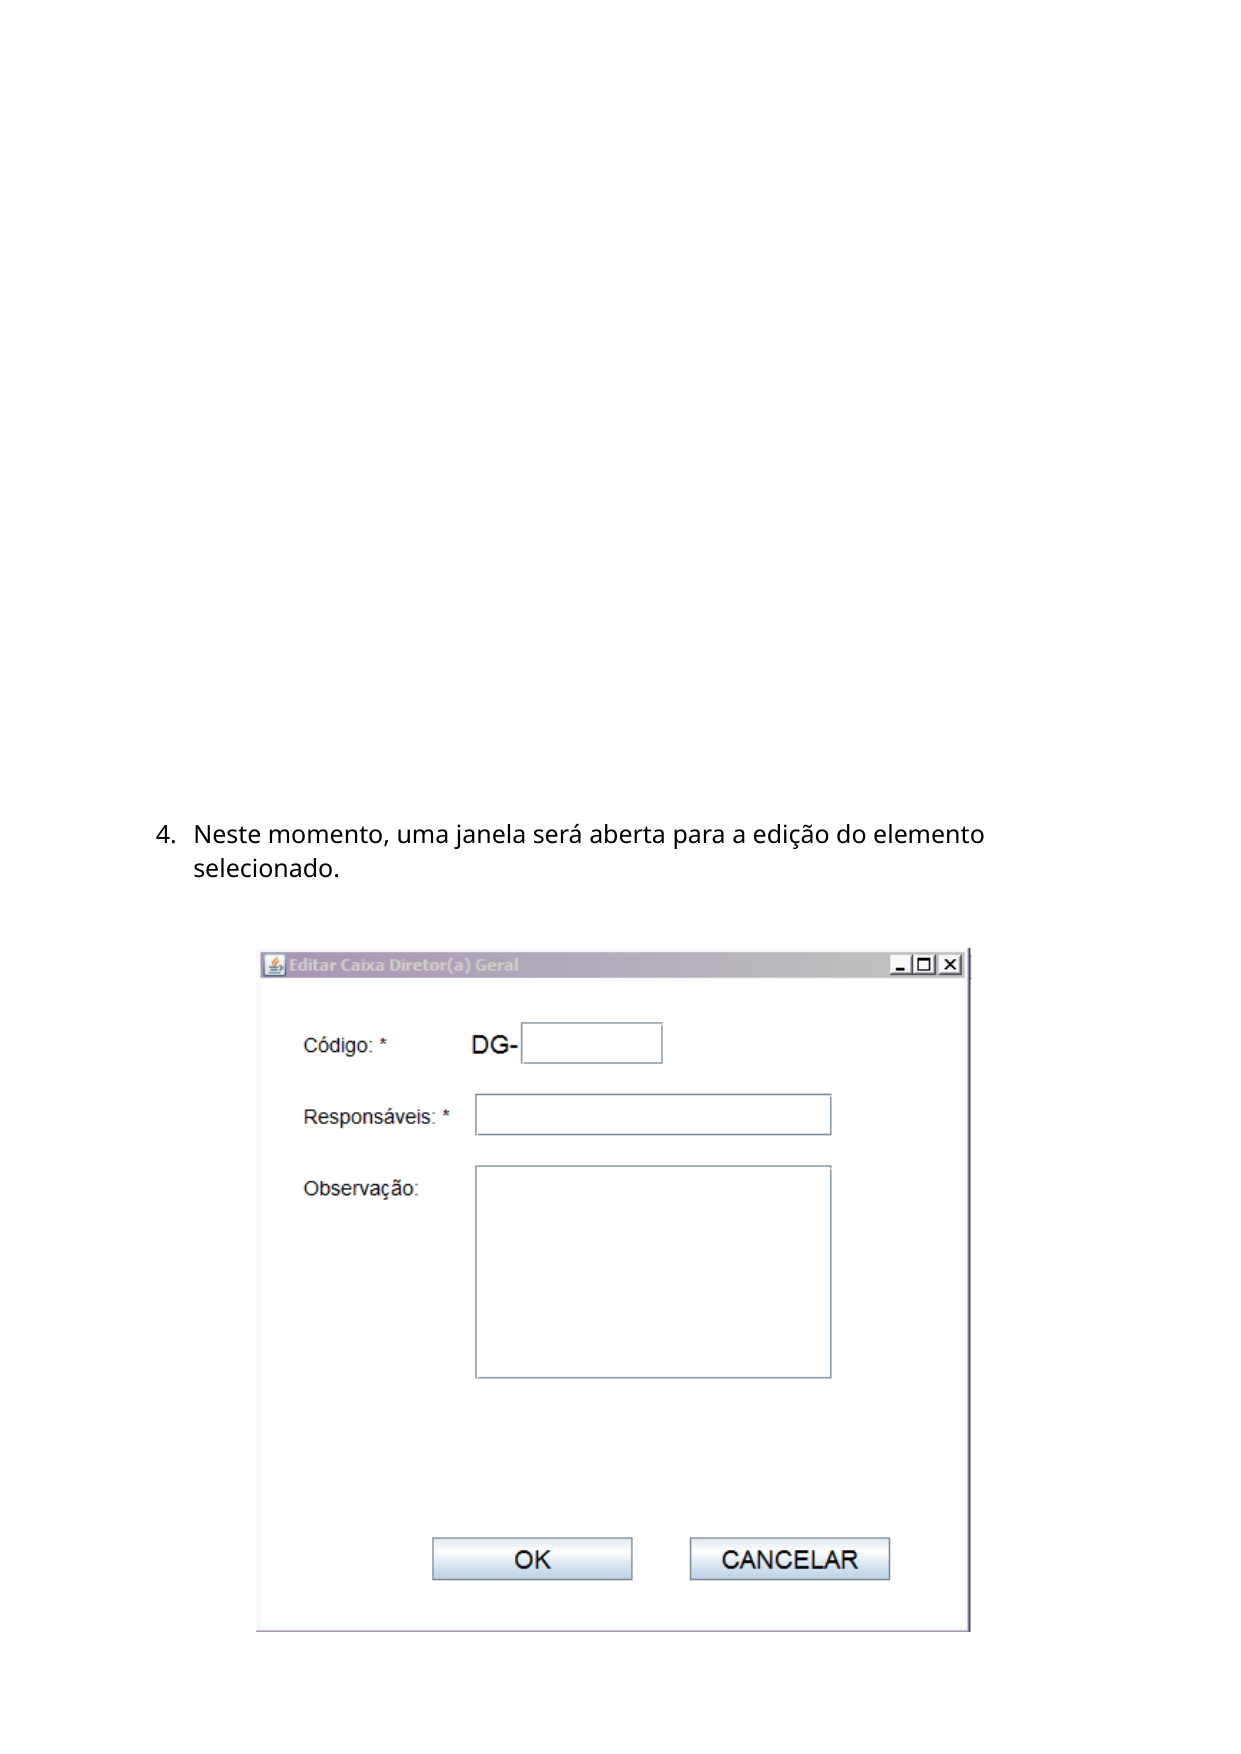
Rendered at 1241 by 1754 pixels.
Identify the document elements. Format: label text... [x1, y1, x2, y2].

list Neste momento, uma janela será aberta para a edição do elemento selecionado. [156, 817, 1122, 885]
picture [255, 948, 972, 1632]
